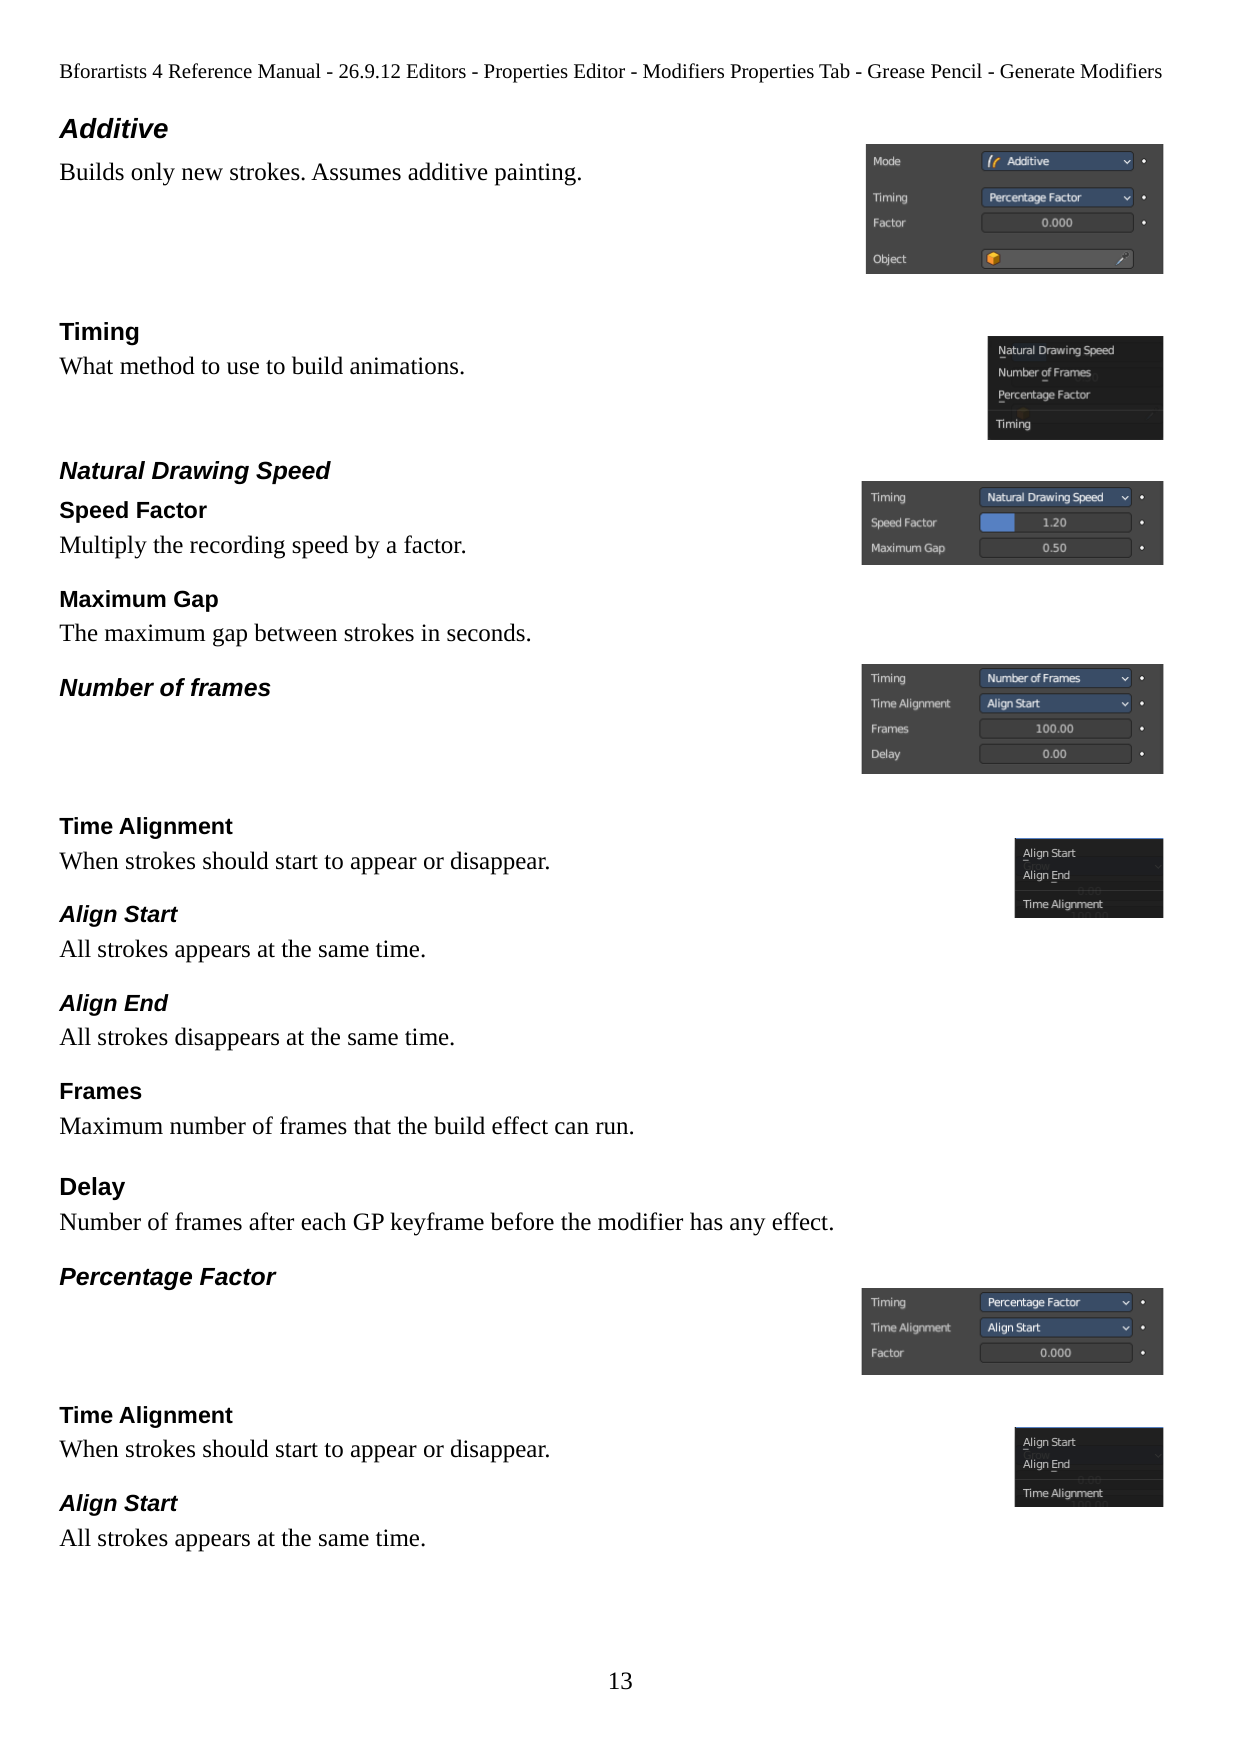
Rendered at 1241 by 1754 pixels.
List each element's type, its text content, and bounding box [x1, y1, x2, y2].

picture [861, 1288, 1164, 1375]
picture [1014, 1427, 1164, 1507]
subtitle Maximum Gap [59, 585, 1181, 612]
text All strokes disappears at the same time. [59, 1022, 1181, 1051]
subtitle Align Start [59, 1490, 1181, 1517]
text Multiply the recording speed by a factor. [59, 530, 861, 559]
subtitle Timing [59, 317, 1181, 345]
subtitle Percentage Factor [59, 1262, 1181, 1291]
subtitle Time Alignment [59, 813, 1181, 839]
subtitle Frames [59, 1078, 1181, 1104]
text What method to use to build animations. [59, 351, 987, 380]
text Maximum number of frames that the build effect can run. [59, 1111, 1181, 1139]
picture [987, 336, 1164, 440]
subtitle Speed Factor [59, 497, 861, 524]
picture [861, 664, 1164, 774]
picture [1014, 838, 1164, 918]
subtitle Time Alignment [59, 1402, 1181, 1428]
picture [861, 481, 1164, 565]
text The maximum gap between strokes in seconds. [59, 618, 1181, 647]
picture [865, 144, 1164, 274]
subtitle [1164, 497, 1181, 524]
subtitle Natural Drawing Speed [59, 456, 1181, 484]
text Number of frames after each GP keyframe before the modifier has any effect. [59, 1207, 1181, 1236]
subtitle Delay [59, 1172, 1181, 1201]
subtitle [1164, 673, 1181, 702]
subtitle Align End [59, 989, 1181, 1016]
subtitle Additive [59, 113, 1181, 144]
text When strokes should start to appear or disappear. [59, 1434, 1014, 1463]
text All strokes appears at the same time. [59, 1523, 1181, 1552]
subtitle Number of frames [59, 673, 861, 702]
text When strokes should start to appear or disappear. [59, 846, 1014, 874]
text Builds only new strokes. Assumes additive painting. [59, 157, 865, 186]
text All strokes appears at the same time. [59, 934, 1181, 963]
subtitle Align Start [59, 901, 1181, 928]
